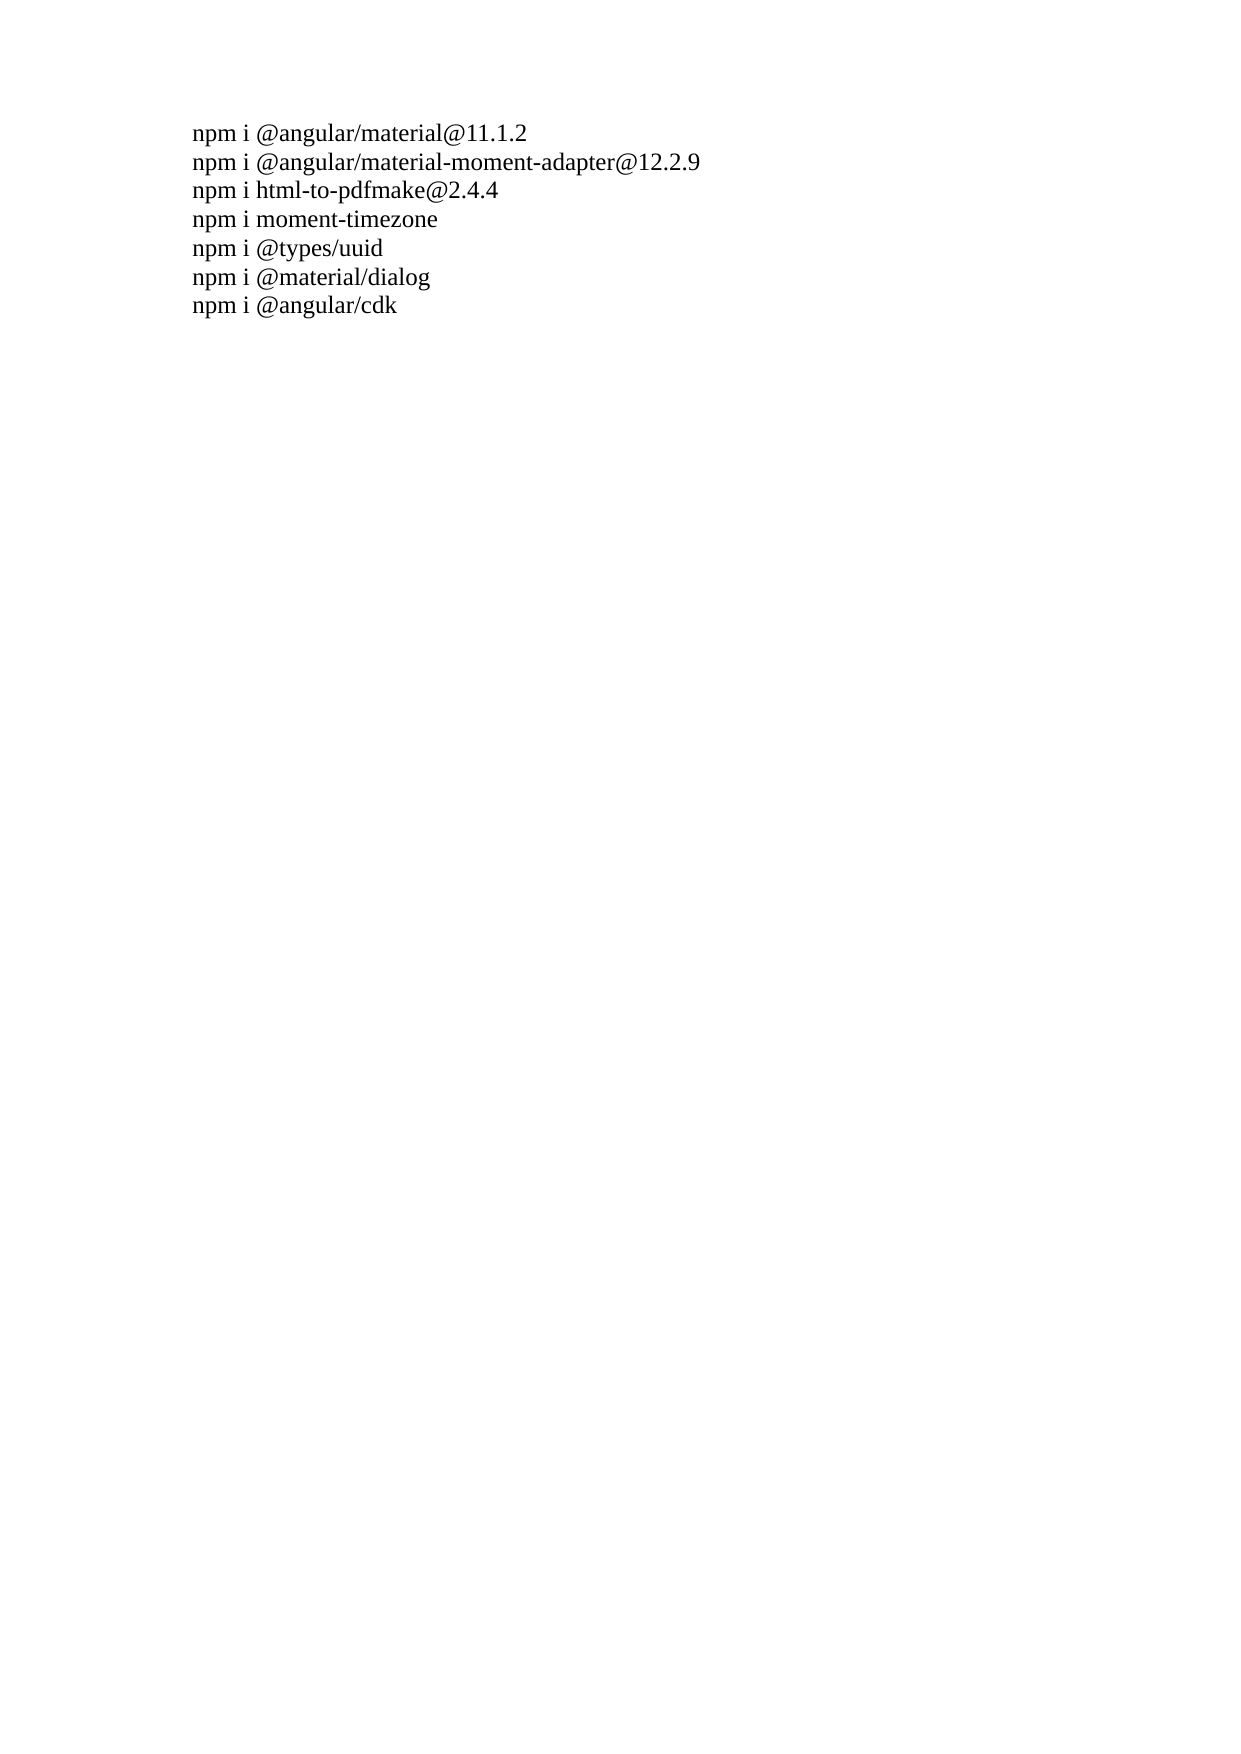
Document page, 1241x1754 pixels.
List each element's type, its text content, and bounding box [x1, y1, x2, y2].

text npm i html-to-pdfmake@2.4.4 [118, 176, 1122, 204]
text npm i @types/uuid [118, 233, 1122, 262]
text npm i @angular/cdk [118, 291, 1122, 319]
text npm i @material/dialog [118, 262, 1122, 291]
text npm i @angular/material-moment-adapter@12.2.9 [118, 147, 1122, 176]
text npm i moment-timezone [118, 204, 1122, 233]
text npm i @angular/material@11.1.2 [118, 118, 1122, 147]
